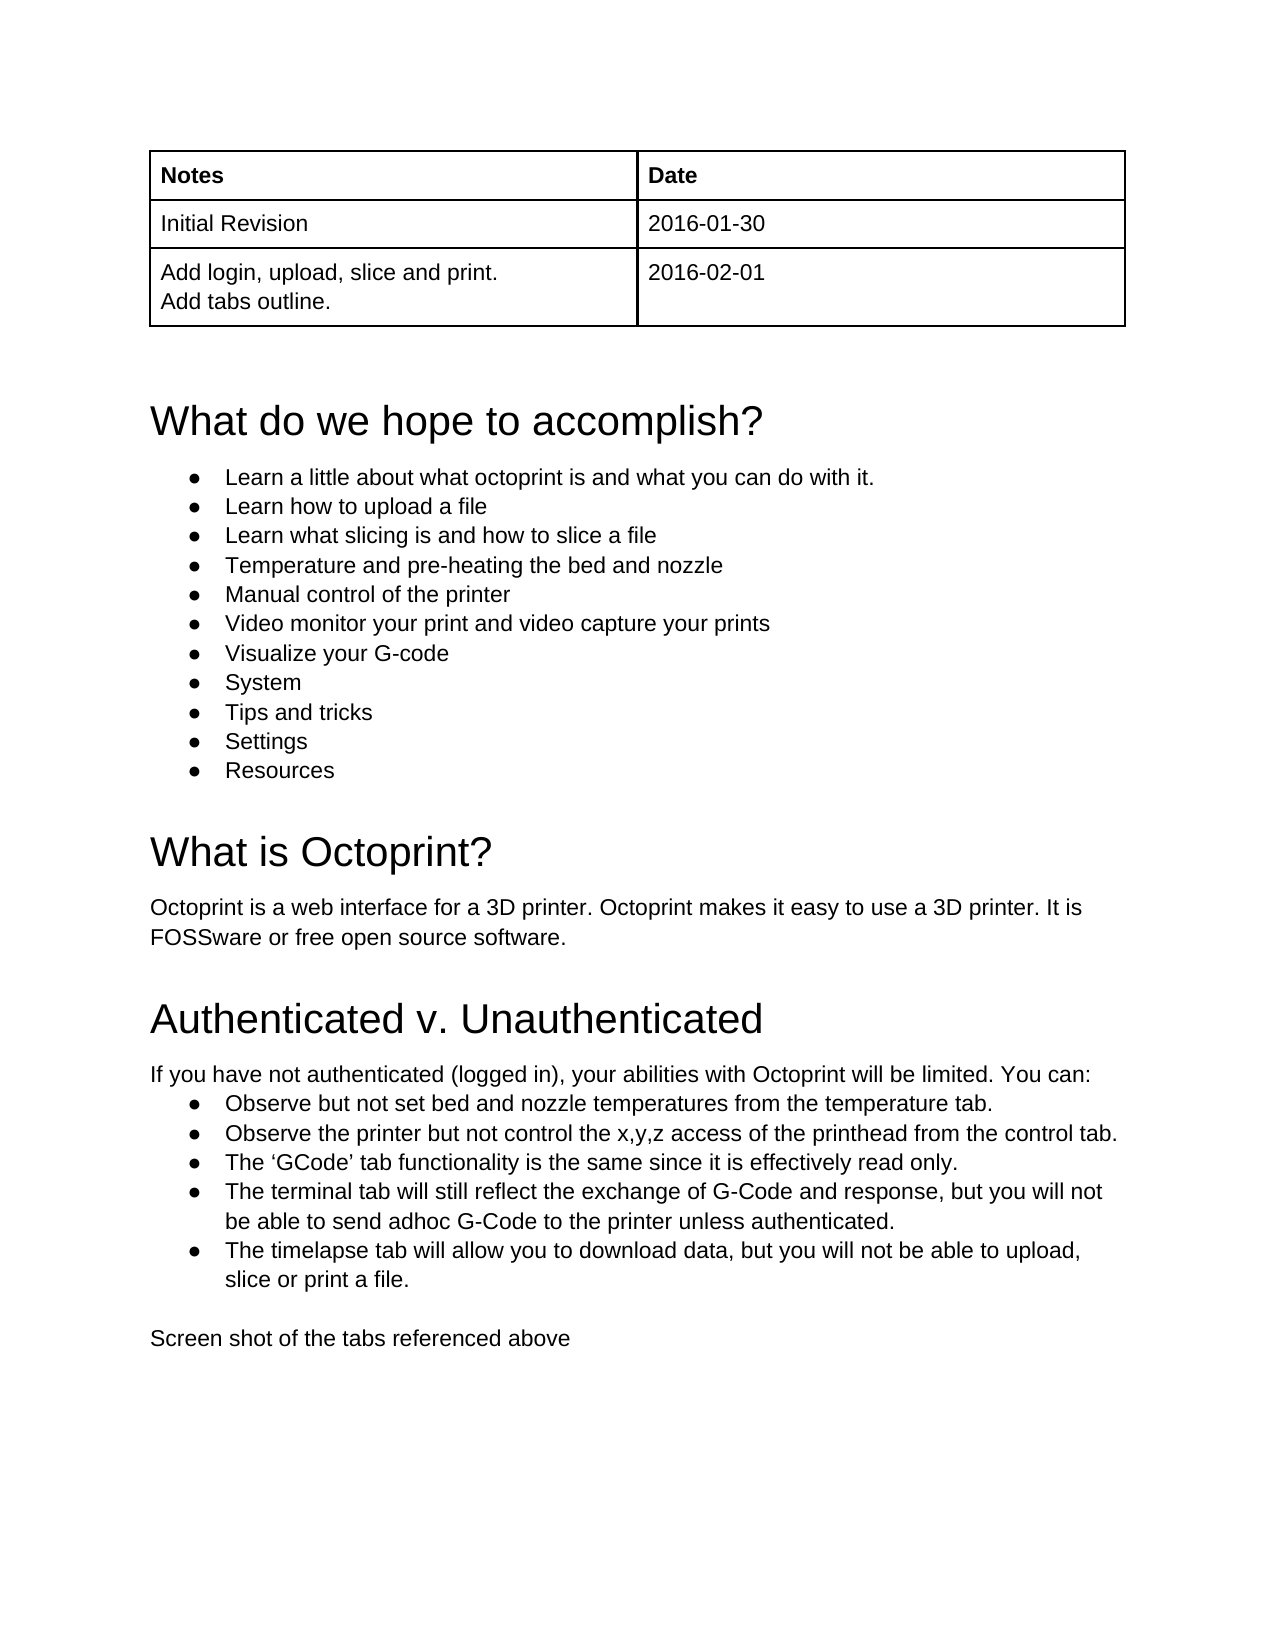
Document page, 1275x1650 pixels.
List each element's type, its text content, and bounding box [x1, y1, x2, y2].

list The terminal tab will still reflect the exchange of G-Code and response, but you will not be able to send adhoc G-Code to the printer unless authenticated. [187, 1179, 1125, 1234]
text If you have not authenticated (logged in), your abilities with Octoprint will be limited. You can: [150, 1061, 1125, 1087]
table_cell Add login, upload, slice and print. Add tabs outline. [151, 249, 636, 325]
list Learn how to upload a file [187, 493, 1125, 519]
list System [187, 670, 1125, 695]
table_header Date [639, 152, 1124, 198]
list Learn what slicing is and how to slice a file [187, 523, 1125, 548]
list Observe but not set bed and nozzle temperatures from the temperature tab. [187, 1091, 1125, 1116]
list Visualize your G-code [187, 640, 1125, 666]
list Observe the printer but not control the x,y,z access of the printhead from the control tab. [187, 1120, 1125, 1146]
subtitle Authenticated v. Unauthenticated [150, 995, 1125, 1042]
list The ‘GCode’ tab functionality is the same since it is effectively read only. [187, 1149, 1125, 1175]
table_cell 2016-01-30 [639, 201, 1124, 247]
list The timelapse tab will allow you to download data, but you will not be able to upload, slice or print a file. [187, 1238, 1125, 1293]
text Screen shot of the tabs referenced above [150, 1326, 1125, 1351]
list Learn a little about what octoprint is and what you can do with it. [187, 464, 1125, 490]
table_header Notes [151, 152, 636, 198]
list Video monitor your print and video capture your prints [187, 611, 1125, 637]
table_cell Initial Revision [151, 201, 636, 247]
list Settings [187, 728, 1125, 754]
table_cell 2016-02-01 [639, 249, 1124, 325]
subtitle What do we hope to accomplish? [150, 398, 1125, 445]
list Manual control of the printer [187, 582, 1125, 607]
list Resources [187, 758, 1125, 783]
list Temperature and pre-heating the bed and nozzle [187, 552, 1125, 578]
text Octoprint is a web interface for a 3D printer. Octoprint makes it easy to use a 3D printer. It is FOSSware or free open source software. [150, 895, 1125, 950]
list Tips and tricks [187, 699, 1125, 725]
subtitle What is Octoprint? [150, 829, 1125, 876]
